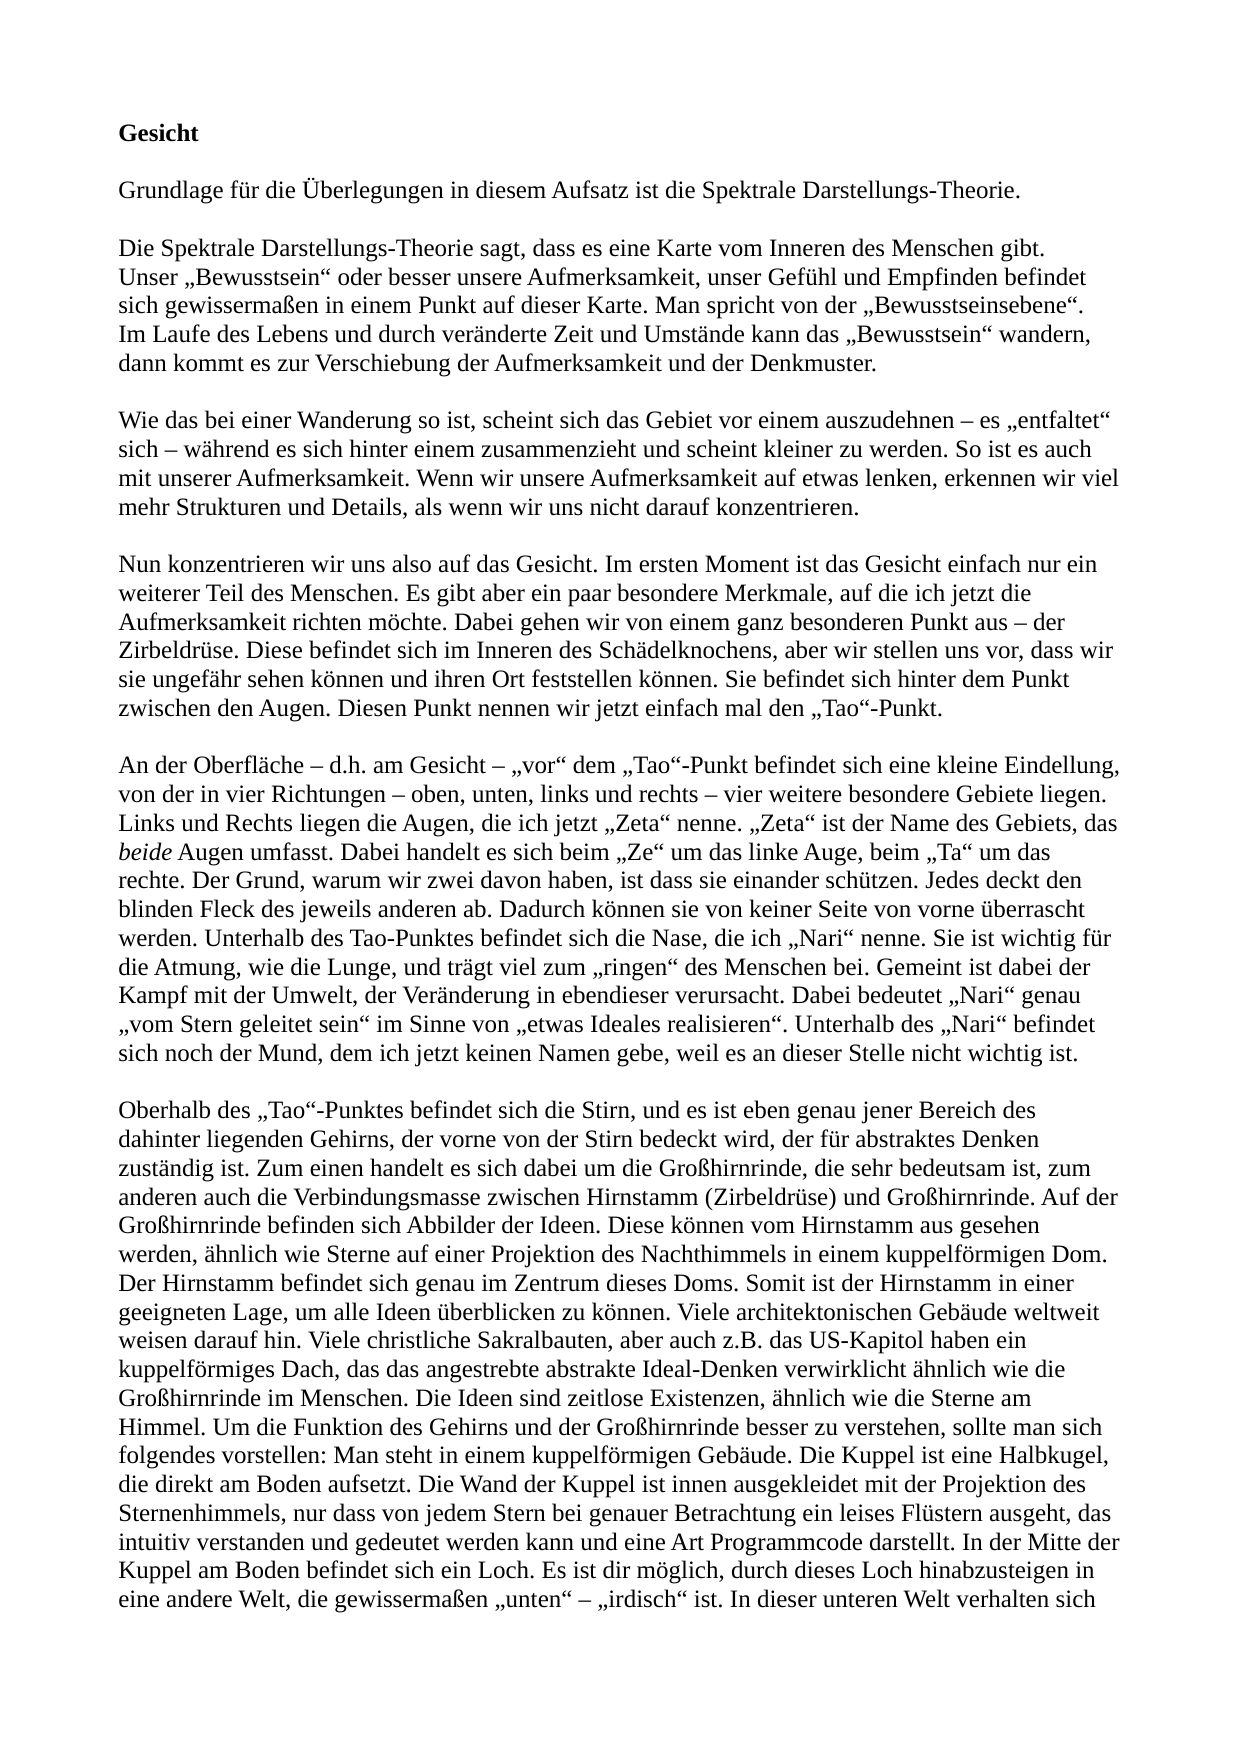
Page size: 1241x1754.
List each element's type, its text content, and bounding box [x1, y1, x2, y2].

text Die Spektrale Darstellungs-Theorie sagt, dass es eine Karte vom Inneren des Menschen gibt. [118, 233, 1122, 262]
text Unser „Bewusstsein“ oder besser unsere Aufmerksamkeit, unser Gefühl und Empfinden befindet sich gewissermaßen in einem Punkt auf dieser Karte. Man spricht von der „Bewusstseinsebene“. [118, 262, 1122, 319]
text An der Oberfläche – d.h. am Gesicht – „vor“ dem „Tao“-Punkt befindet sich eine kleine Eindellung, von der in vier Richtungen – oben, unten, links und rechts – vier weitere besondere Gebiete liegen. Links und Rechts liegen die Augen, die ich jetzt „Zeta“ nenne. „Zeta“ ist der Name des Gebiets, das beide Augen umfasst. Dabei handelt es sich beim „Ze“ um das linke Auge, beim „Ta“ um das rechte. Der Grund, warum wir zwei davon haben, ist dass sie einander schützen. Jedes deckt den blinden Fleck des jeweils anderen ab. Dadurch können sie von keiner Seite von vorne überrascht werden. Unterhalb des Tao-Punktes befindet sich die Nase, die ich „Nari“ nenne. Sie ist wichtig für die Atmung, wie die Lunge, und trägt viel zum „ringen“ des Menschen bei. Gemeint ist dabei der Kampf mit der Umwelt, der Veränderung in ebendieser verursacht. Dabei bedeutet „Nari“ genau „vom Stern geleitet sein“ im Sinne von „etwas Ideales realisieren“. Unterhalb des „Nari“ befindet sich noch der Mund, dem ich jetzt keinen Namen gebe, weil es an dieser Stelle nicht wichtig ist. [118, 751, 1122, 1067]
text Grundlage für die Überlegungen in diesem Aufsatz ist die Spektrale Darstellungs-Theorie. [118, 176, 1122, 204]
text Nun konzentrieren wir uns also auf das Gesicht. Im ersten Moment ist das Gesicht einfach nur ein weiterer Teil des Menschen. Es gibt aber ein paar besondere Merkmale, auf die ich jetzt die Aufmerksamkeit richten möchte. Dabei gehen wir von einem ganz besonderen Punkt aus – der Zirbeldrüse. Diese befindet sich im Inneren des Schädelknochens, aber wir stellen uns vor, dass wir sie ungefähr sehen können und ihren Ort feststellen können. Sie befindet sich hinter dem Punkt zwischen den Augen. Diesen Punkt nennen wir jetzt einfach mal den „Tao“-Punkt. [118, 549, 1122, 722]
text Oberhalb des „Tao“-Punktes befindet sich die Stirn, und es ist eben genau jener Bereich des dahinter liegenden Gehirns, der vorne von der Stirn bedeckt wird, der für abstraktes Denken zuständig ist. Zum einen handelt es sich dabei um die Großhirnrinde, die sehr bedeutsam ist, zum anderen auch die Verbindungsmasse zwischen Hirnstamm (Zirbeldrüse) und Großhirnrinde. Auf der Großhirnrinde befinden sich Abbilder der Ideen. Diese können vom Hirnstamm aus gesehen werden, ähnlich wie Sterne auf einer Projektion des Nachthimmels in einem kuppelförmigen Dom. Der Hirnstamm befindet sich genau im Zentrum dieses Doms. Somit ist der Hirnstamm in einer geeigneten Lage, um alle Ideen überblicken zu können. Viele architektonischen Gebäude weltweit weisen darauf hin. Viele christliche Sakralbauten, aber auch z.B. das US-Kapitol haben ein kuppelförmiges Dach, das das angestrebte abstrakte Ideal-Denken verwirklicht ähnlich wie die Großhirnrinde im Menschen. Die Ideen sind zeitlose Existenzen, ähnlich wie die Sterne am Himmel. Um die Funktion des Gehirns und der Großhirnrinde besser zu verstehen, sollte man sich folgendes vorstellen: Man steht in einem kuppelförmigen Gebäude. Die Kuppel ist eine Halbkugel, die direkt am Boden aufsetzt. Die Wand der Kuppel ist innen ausgekleidet mit der Projektion des Sternenhimmels, nur dass von jedem Stern bei genauer Betrachtung ein leises Flüstern ausgeht, das intuitiv verstanden und gedeutet werden kann und eine Art Programmcode darstellt. In der Mitte der Kuppel am Boden befindet sich ein Loch. Es ist dir möglich, durch dieses Loch hinabzusteigen in eine andere Welt, die gewissermaßen „unten“ – „irdisch“ ist. In dieser unteren Welt verhalten sich [118, 1096, 1122, 1613]
text Wie das bei einer Wanderung so ist, scheint sich das Gebiet vor einem auszudehnen – es „entfaltet“ sich – während es sich hinter einem zusammenzieht und scheint kleiner zu werden. So ist es auch mit unserer Aufmerksamkeit. Wenn wir unsere Aufmerksamkeit auf etwas lenken, erkennen wir viel mehr Strukturen und Details, als wenn wir uns nicht darauf konzentrieren. [118, 406, 1122, 521]
text Gesicht [118, 118, 1122, 147]
text Im Laufe des Lebens und durch veränderte Zeit und Umstände kann das „Bewusstsein“ wandern, dann kommt es zur Verschiebung der Aufmerksamkeit und der Denkmuster. [118, 319, 1122, 377]
